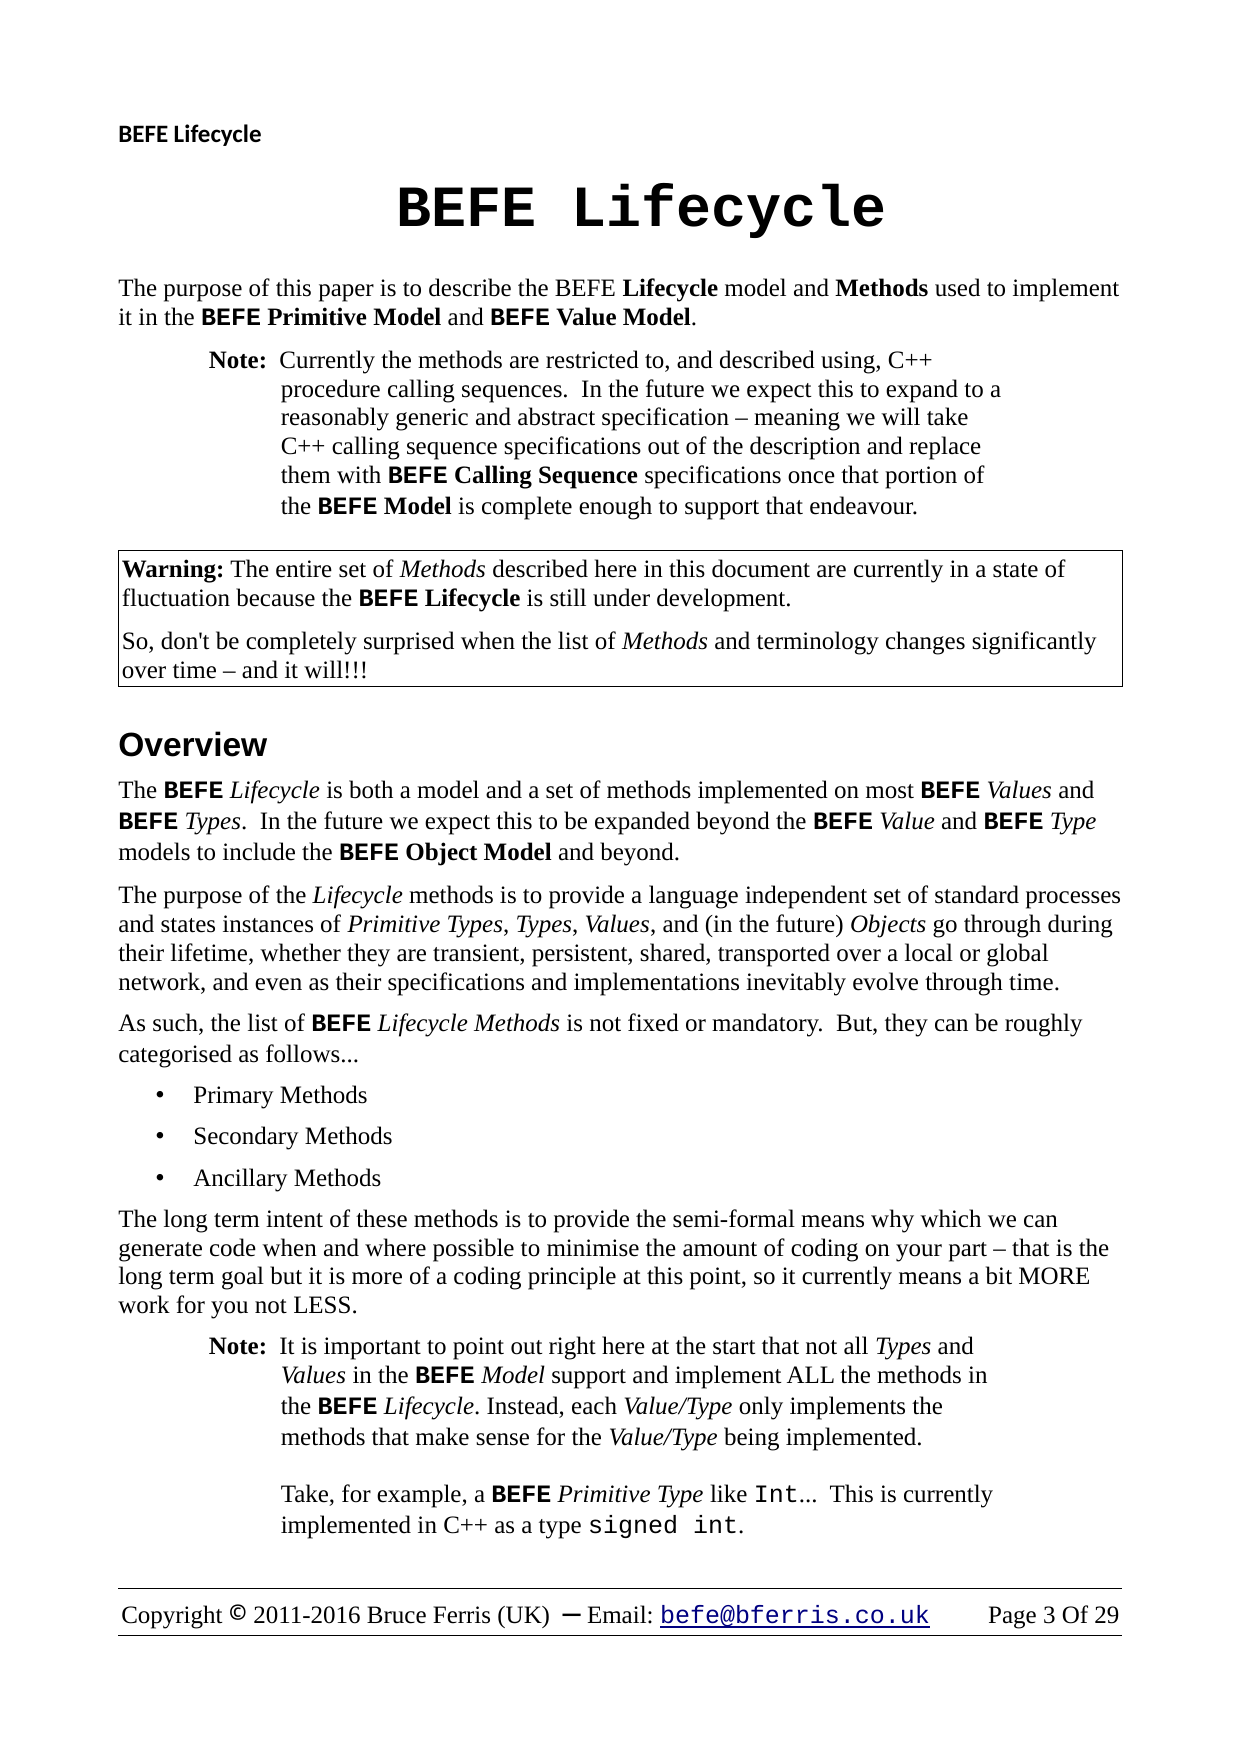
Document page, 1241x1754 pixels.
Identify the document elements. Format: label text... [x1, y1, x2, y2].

text The BEFE Lifecycle is both a model and a set of methods implemented on most BEFE Values and BEFE Types. In the future we expect this to be expanded beyond the BEFE Value and BEFE Type models to include the BEFE Object Model and beyond. [118, 776, 1122, 868]
text Note: It is important to point out right here at the start that not all Types and Values in the BEFE Model support and implement ALL the methods in the BEFE Lifecycle. Instead, each Value/Type only implements the methods that make sense for the Value/Type being implemented. Take, for example, a BEFE Primitive Type like Int... This is currently implemented in C++ as a type signed int. [209, 1331, 1002, 1541]
text So, don't be completely surprised when the list of Methods and terminology changes significantly over time – and it will!!! [119, 622, 1122, 686]
list Secondary Methods [156, 1121, 1122, 1150]
list Primary Methods [156, 1080, 1122, 1109]
text The purpose of the Lifecycle methods is to provide a language independent set of standard processes and states instances of Primitive Types, Types, Values, and (in the future) Objects go through during their lifetime, whether they are transient, persistent, shared, transported over a local or global network, and even as their specifications and implementations inevitably evolve through time. [118, 881, 1122, 996]
list Ancillary Methods [156, 1163, 1122, 1191]
text BEFE Lifecycle [396, 178, 1122, 244]
text The long term intent of these methods is to provide the semi-formal means why which we can generate code when and where possible to minimise the amount of coding on your part – that is the long term goal but it is more of a coding principle at this point, so it currently means a bit MORE work for you not LESS. [118, 1204, 1122, 1319]
text Warning: The entire set of Methods described here in this document are currently in a state of fluctuation because the BEFE Lifecycle is still under development. [119, 551, 1122, 613]
text The purpose of this paper is to describe the BEFE Lifecycle model and Methods used to implement it in the BEFE Primitive Model and BEFE Value Model. [118, 273, 1122, 332]
text As such, the list of BEFE Lifecycle Methods is not fixed or mandatory. But, they can be roughly categorised as follows... [118, 1008, 1122, 1068]
text Note: Currently the methods are restricted to, and described using, C++ procedure calling sequences. In the future we expect this to expand to a reasonably generic and abstract specification – meaning we will take C++ calling sequence specifications out of the description and replace them with BEFE Calling Sequence specifications once that portion of the BEFE Model is complete enough to support that endeavour. [209, 345, 1002, 522]
subtitle Overview [118, 724, 1122, 763]
